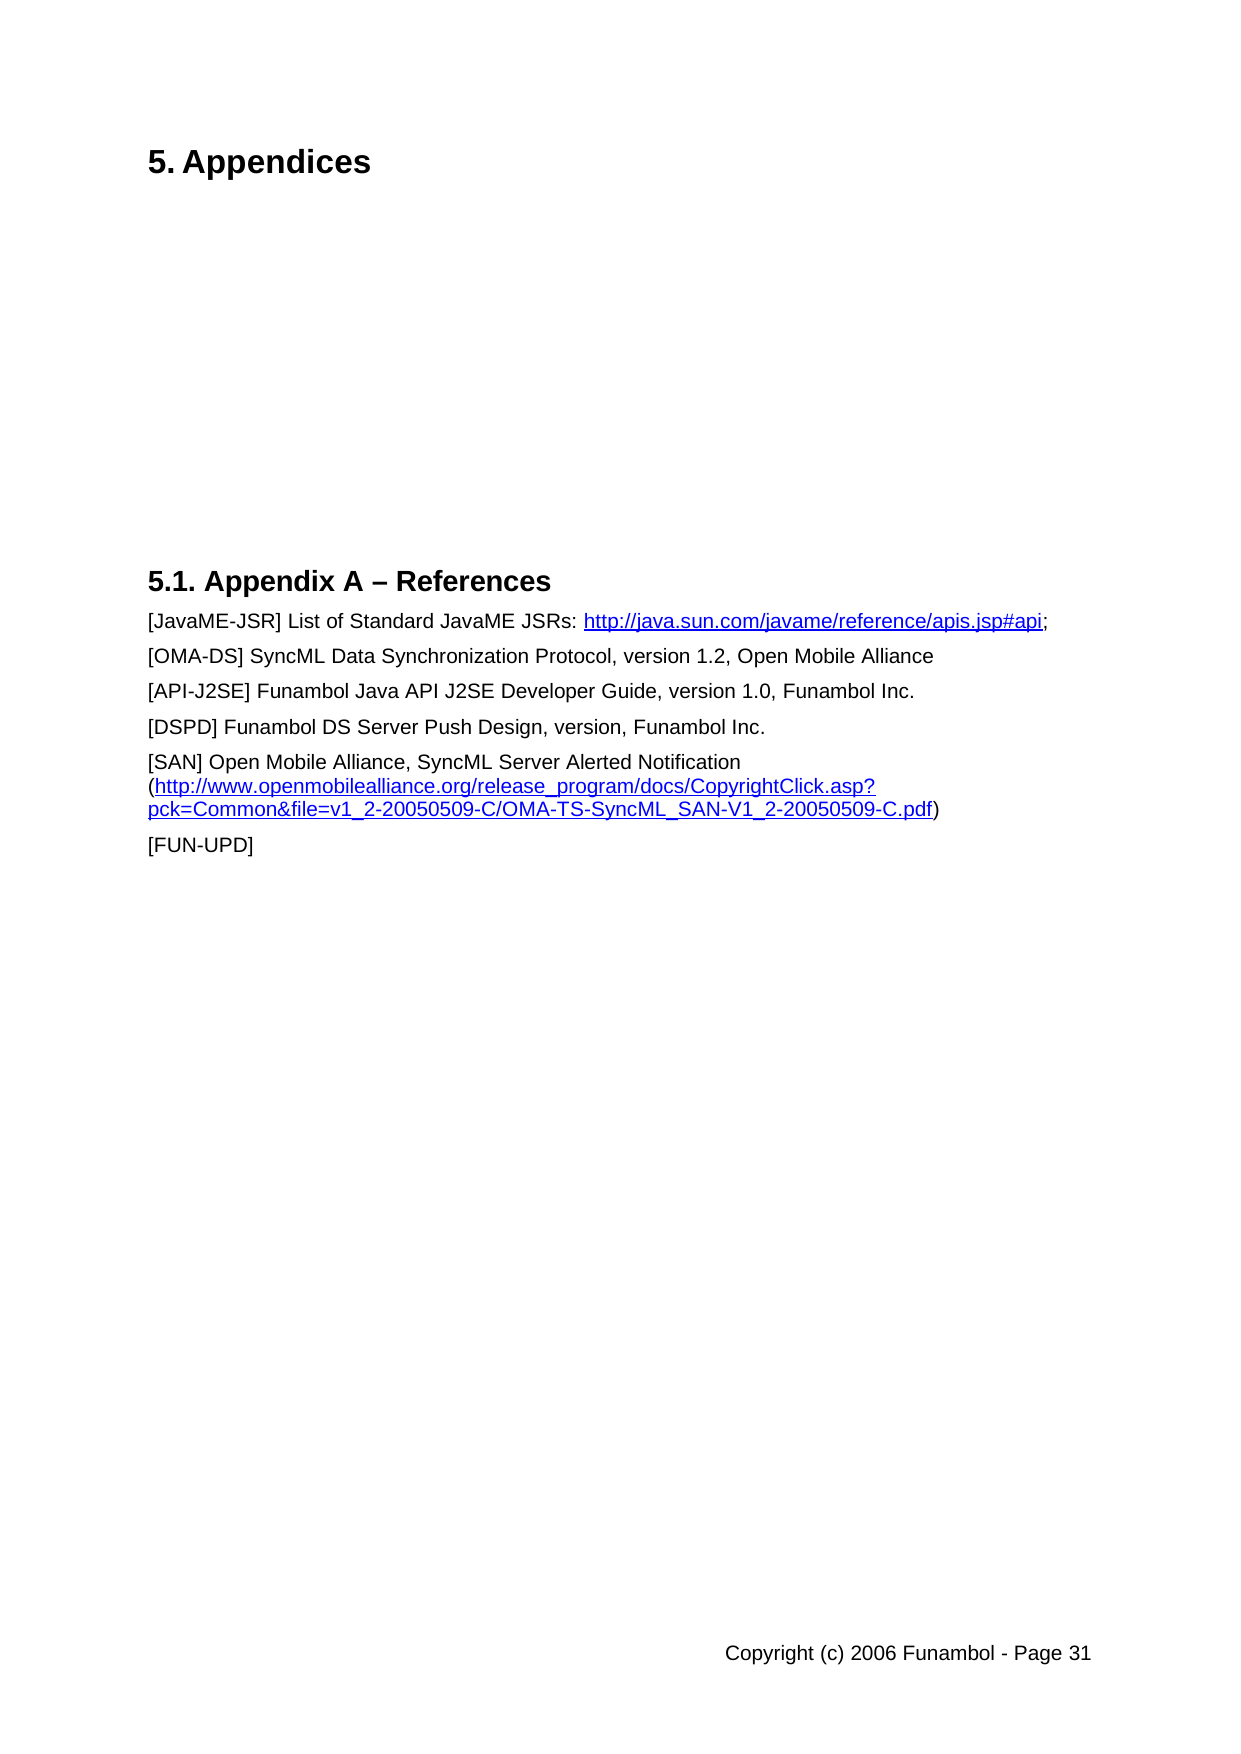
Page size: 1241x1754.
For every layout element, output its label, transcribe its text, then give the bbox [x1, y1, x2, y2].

text [FUN-UPD] [148, 833, 1093, 857]
text [JavaME-JSR] List of Standard JavaME JSRs: http://java.sun.com/javame/reference/apis.jsp#api; [148, 609, 1093, 633]
subtitle Appendices [148, 143, 1093, 180]
text [SAN] Open Mobile Alliance, SyncML Server Alerted Notification (http://www.openmobilealliance.org/release_program/docs/CopyrightClick.asp?pck=Common&file=v1_2-20050509-C/OMA-TS-SyncML_SAN-V1_2-20050509-C.pdf) [148, 751, 1093, 821]
text [API-J2SE] Funambol Java API J2SE Developer Guide, version 1.0, Funambol Inc. [148, 680, 1093, 703]
subtitle Appendix A – References [148, 564, 1093, 597]
text [DSPD] Funambol DS Server Push Design, version, Funambol Inc. [148, 715, 1093, 739]
text [OMA-DS] SyncML Data Synchronization Protocol, version 1.2, Open Mobile Alliance [148, 644, 1093, 668]
